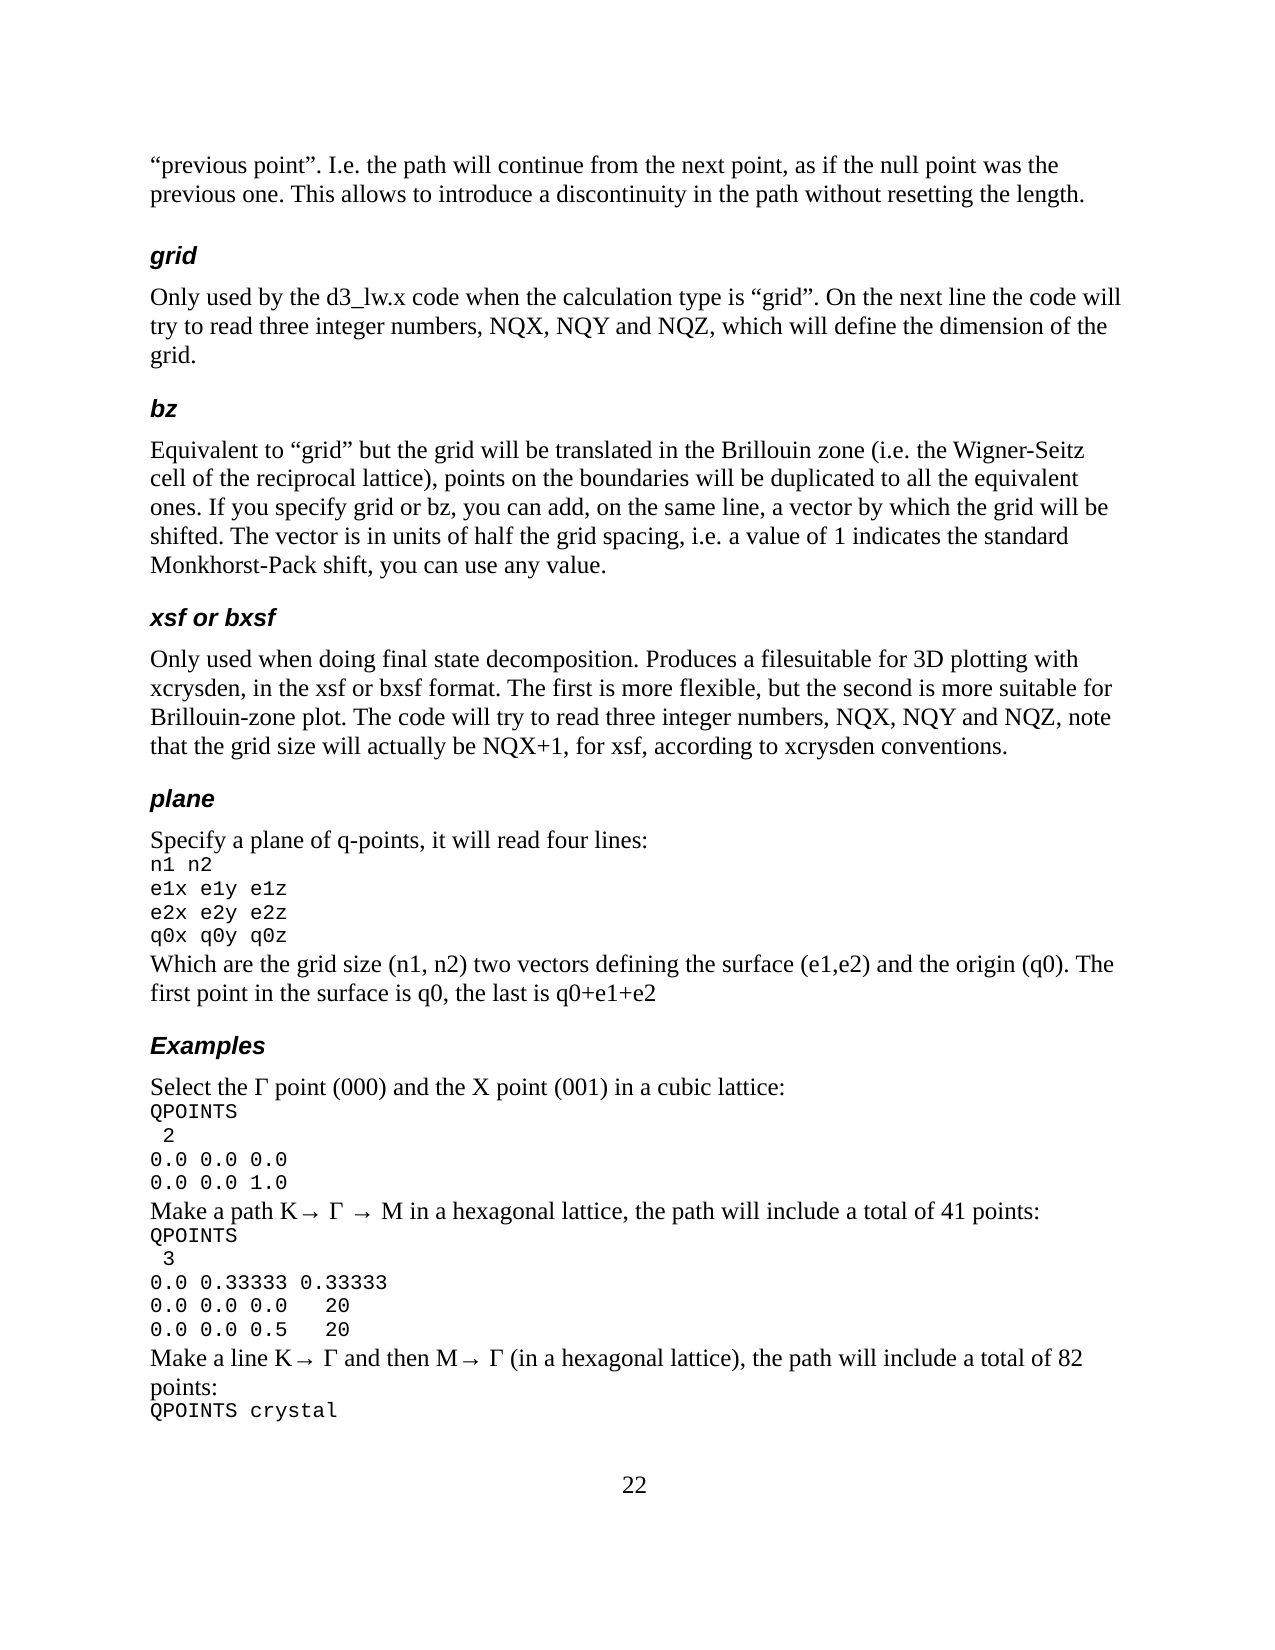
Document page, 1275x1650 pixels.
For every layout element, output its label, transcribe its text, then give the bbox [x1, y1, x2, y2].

text 0.0 0.0 0.0 20 [150, 1296, 1125, 1319]
text Make a path K→ Γ → M in a hexagonal lattice, the path will include a total of 41 points: [150, 1196, 1125, 1224]
text Which are the grid size (n1, n2) two vectors defining the surface (e1,e2) and the origin (q0). The first point in the surface is q0, the last is q0+e1+e2 [150, 949, 1125, 1006]
text 0.0 0.0 0.0 [150, 1148, 1125, 1172]
text Only used by the d3_lw.x code when the calculation type is “grid”. On the next line the code will try to read three integer numbers, NQX, NQY and NQZ, which will define the dimension of the grid. [150, 282, 1125, 369]
text Equivalent to “grid” but the grid will be translated in the Brillouin zone (i.e. the Wigner-Seitz cell of the reciprocal lattice), points on the boundaries will be duplicated to all the equivalent ones. If you specify grid or bz, you can add, on the same line, a vector by which the grid will be shifted. The vector is in units of half the grid spacing, i.e. a value of 1 indicates the standard Monkhorst-Pack shift, you can use any value. [150, 435, 1125, 578]
text “previous point”. I.e. the path will continue from the next point, as if the null point was the previous one. This allows to introduce a discontinuity in the path without resetting the length. [150, 150, 1125, 207]
subtitle Examples [150, 1031, 1125, 1060]
text QPOINTS [150, 1101, 1125, 1125]
text 0.0 0.33333 0.33333 [150, 1272, 1125, 1296]
subtitle bz [150, 394, 1125, 422]
text n1 n2 [150, 854, 1125, 878]
text e2x e2y e2z [150, 902, 1125, 925]
text 3 [150, 1248, 1125, 1272]
text 0.0 0.0 0.5 20 [150, 1319, 1125, 1343]
text Only used when doing final state decomposition. Produces a filesuitable for 3D plotting with xcrysden, in the xsf or bxsf format. The first is more flexible, but the second is more suitable for Brillouin-zone plot. The code will try to read three integer numbers, NQX, NQY and NQZ, note that the grid size will actually be NQX+1, for xsf, according to xcrysden conventions. [150, 644, 1125, 759]
text QPOINTS crystal [150, 1400, 1125, 1424]
text q0x q0y q0z [150, 925, 1125, 949]
text e1x e1y e1z [150, 878, 1125, 902]
text 0.0 0.0 1.0 [150, 1172, 1125, 1196]
text Make a line K→ Γ and then M→ Γ (in a hexagonal lattice), the path will include a total of 82 points: [150, 1343, 1125, 1400]
subtitle xsf or bxsf [150, 603, 1125, 632]
text 2 [150, 1125, 1125, 1148]
text Select the Γ point (000) and the X point (001) in a cubic lattice: [150, 1072, 1125, 1101]
text Specify a plane of q-points, it will read four lines: [150, 826, 1125, 854]
subtitle grid [150, 241, 1125, 270]
subtitle plane [150, 784, 1125, 813]
text QPOINTS [150, 1224, 1125, 1248]
